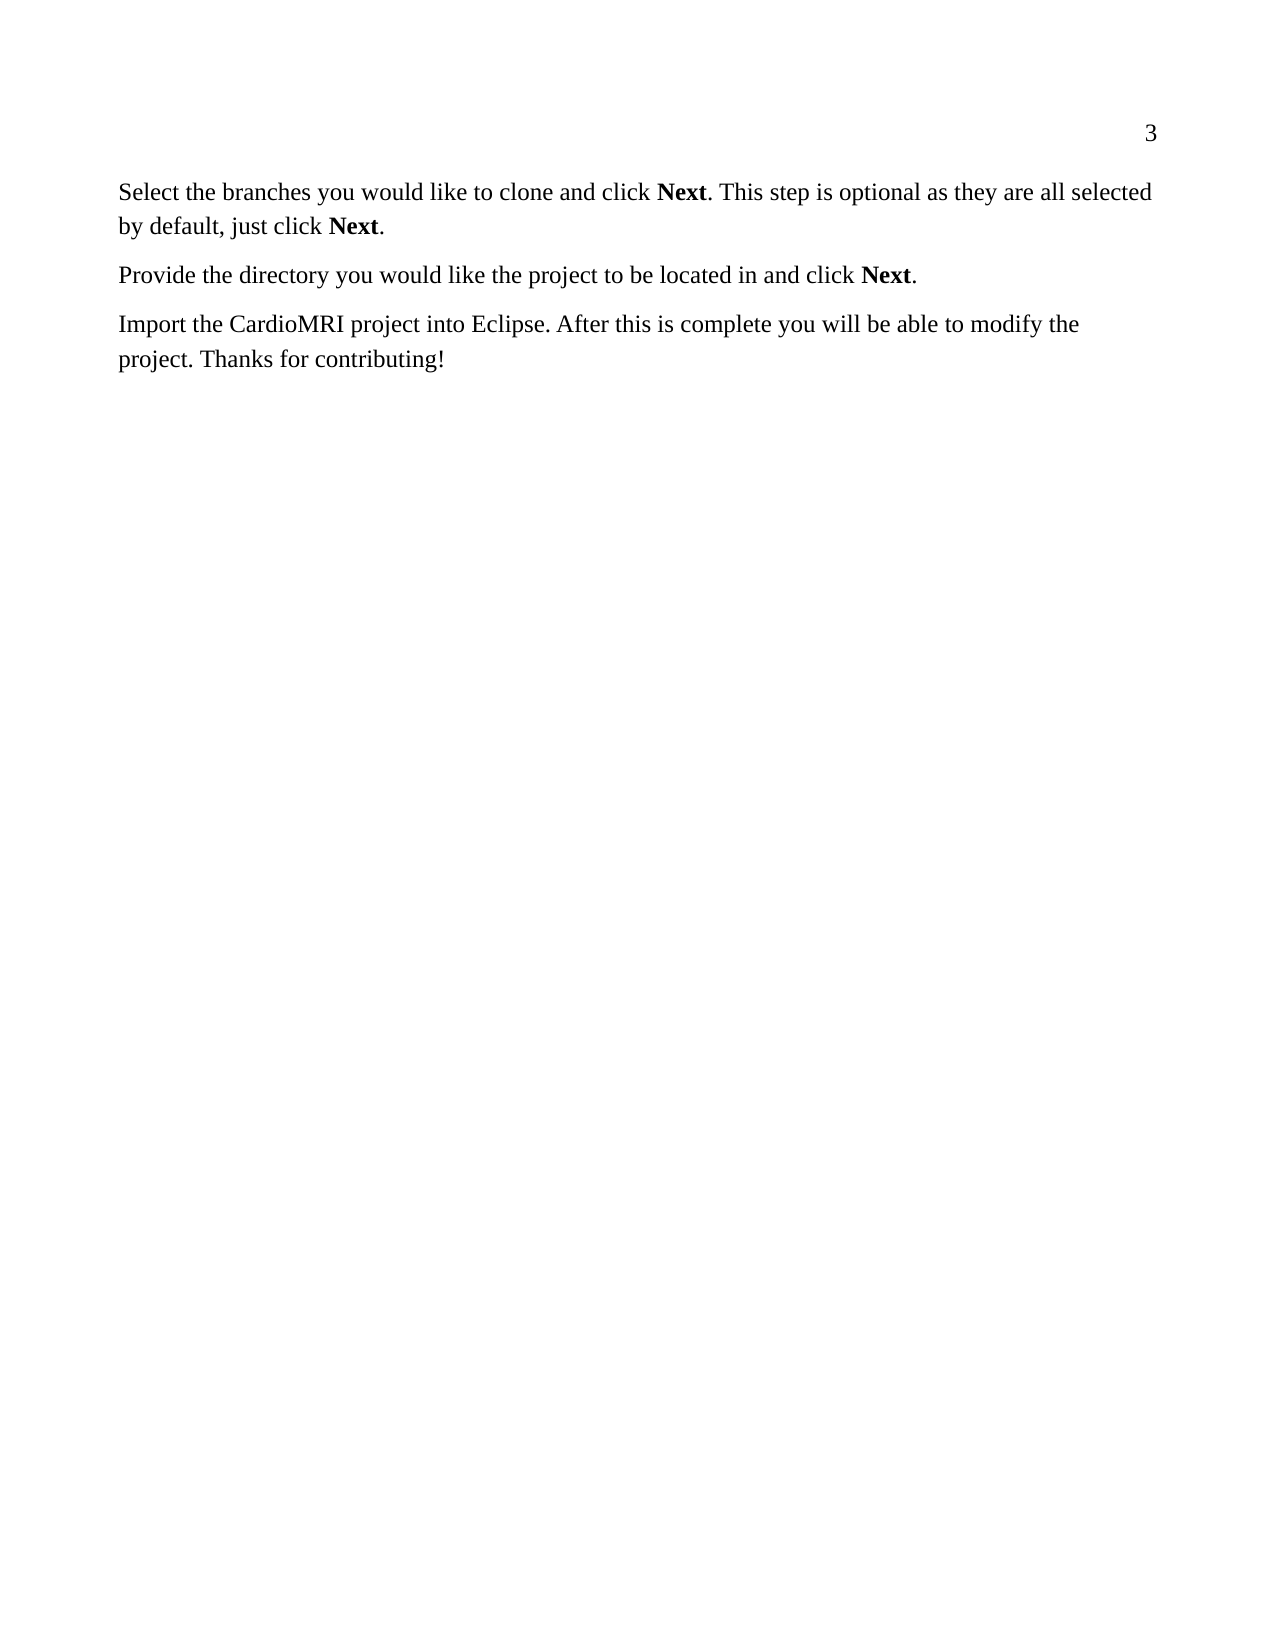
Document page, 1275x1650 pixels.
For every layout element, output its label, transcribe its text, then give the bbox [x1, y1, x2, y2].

text Select the branches you would like to clone and click Next. This step is optional as they are all selected by default, just click Next. [118, 177, 1157, 240]
text Provide the directory you would like the project to be located in and click Next. [118, 260, 1157, 289]
text Import the CardioMRI project into Eclipse. After this is complete you will be able to modify the project. Thanks for contributing! [118, 309, 1157, 373]
